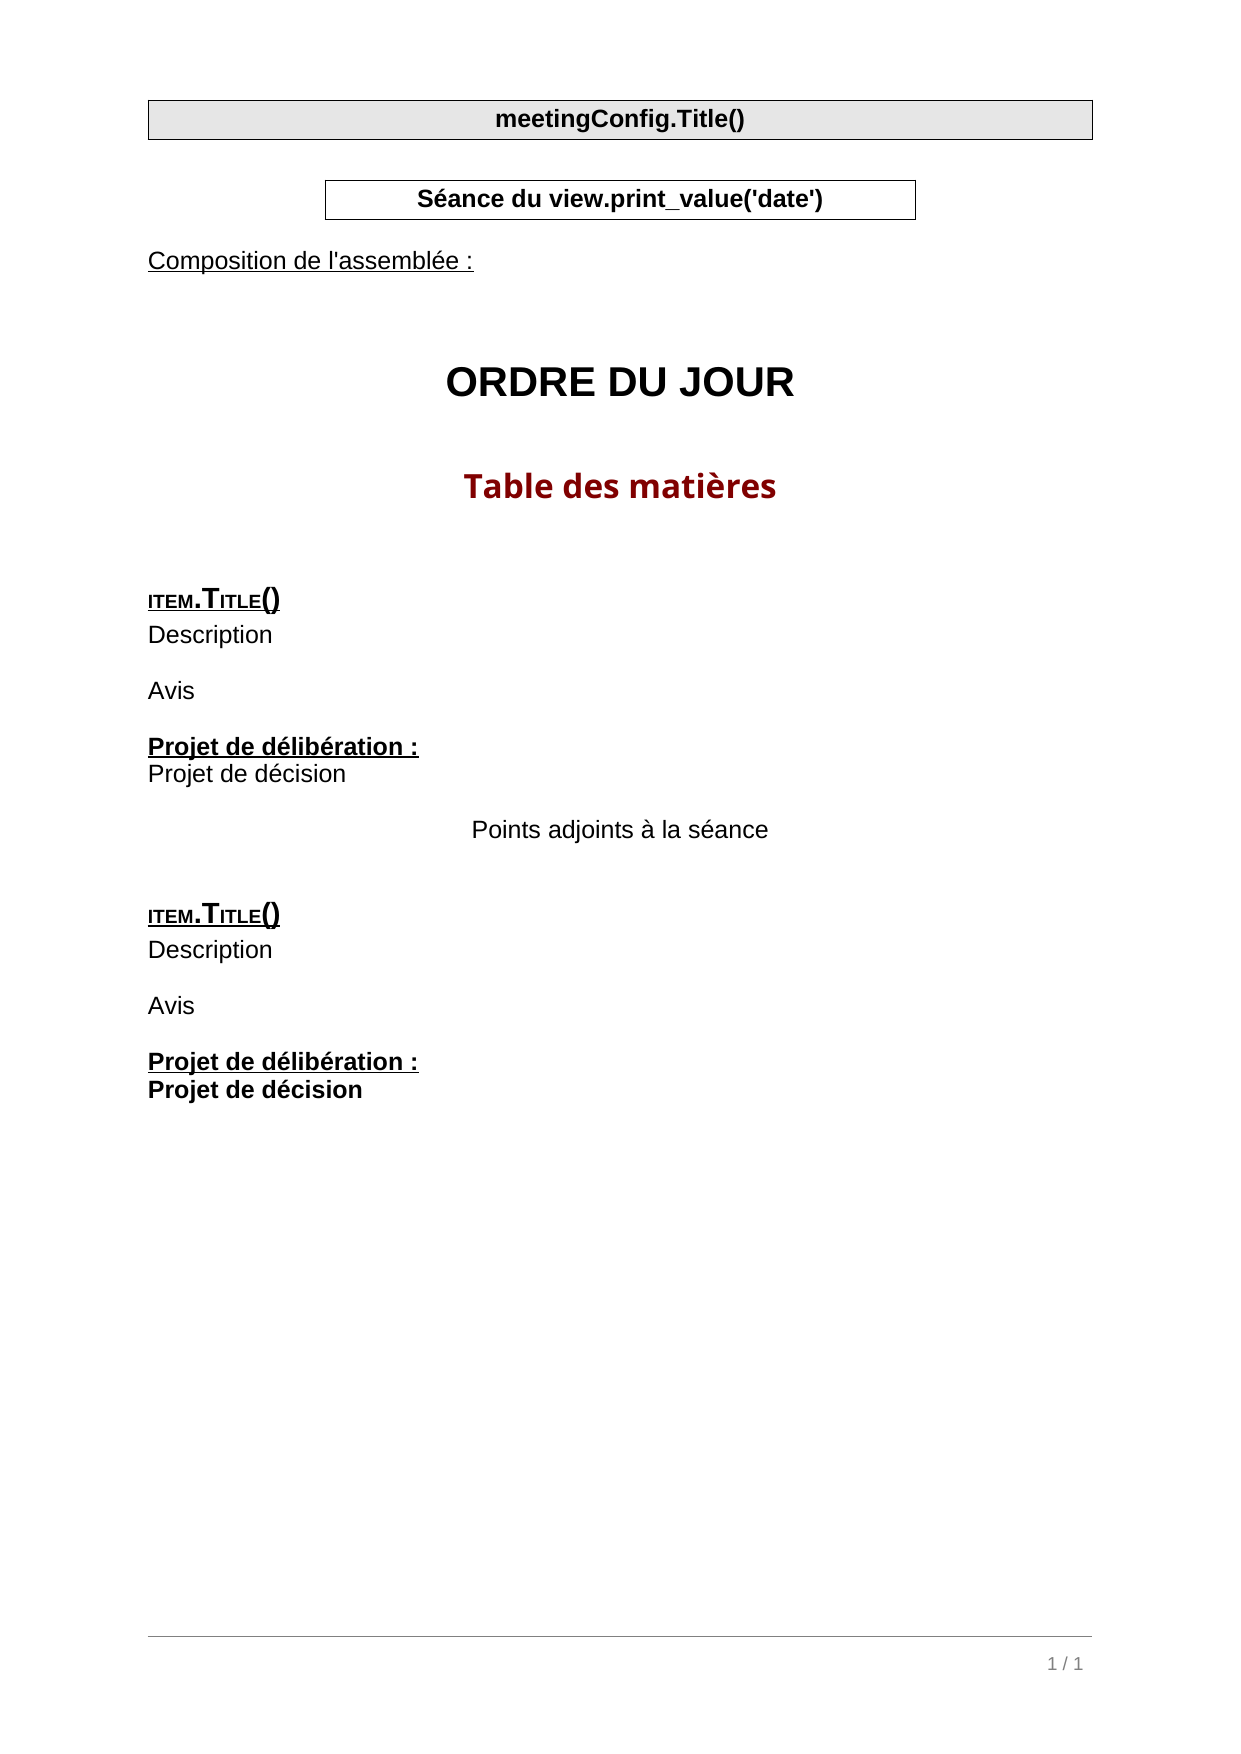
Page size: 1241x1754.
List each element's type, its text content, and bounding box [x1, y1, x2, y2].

subtitle Table des matières [148, 463, 1092, 508]
table_header Séance du view.print_value('date') [326, 181, 915, 219]
subtitle Points adjoints à la séance [148, 816, 1092, 844]
text Avis [148, 992, 1092, 1020]
text Projet de délibération : [148, 732, 1092, 760]
text Avis [148, 676, 1092, 704]
subtitle item.Title() [148, 897, 1092, 930]
subtitle item.Title() [148, 582, 1092, 614]
table_header meetingConfig.Title() [149, 101, 1092, 139]
text Description [148, 936, 1092, 964]
text Composition de l'assemblée : [148, 247, 1092, 275]
text Projet de décision [148, 760, 1092, 788]
text Projet de décision [148, 1076, 1092, 1104]
text Projet de délibération : [148, 1048, 1092, 1076]
text Description [148, 621, 1092, 648]
text ORDRE DU JOUR [148, 331, 1092, 405]
